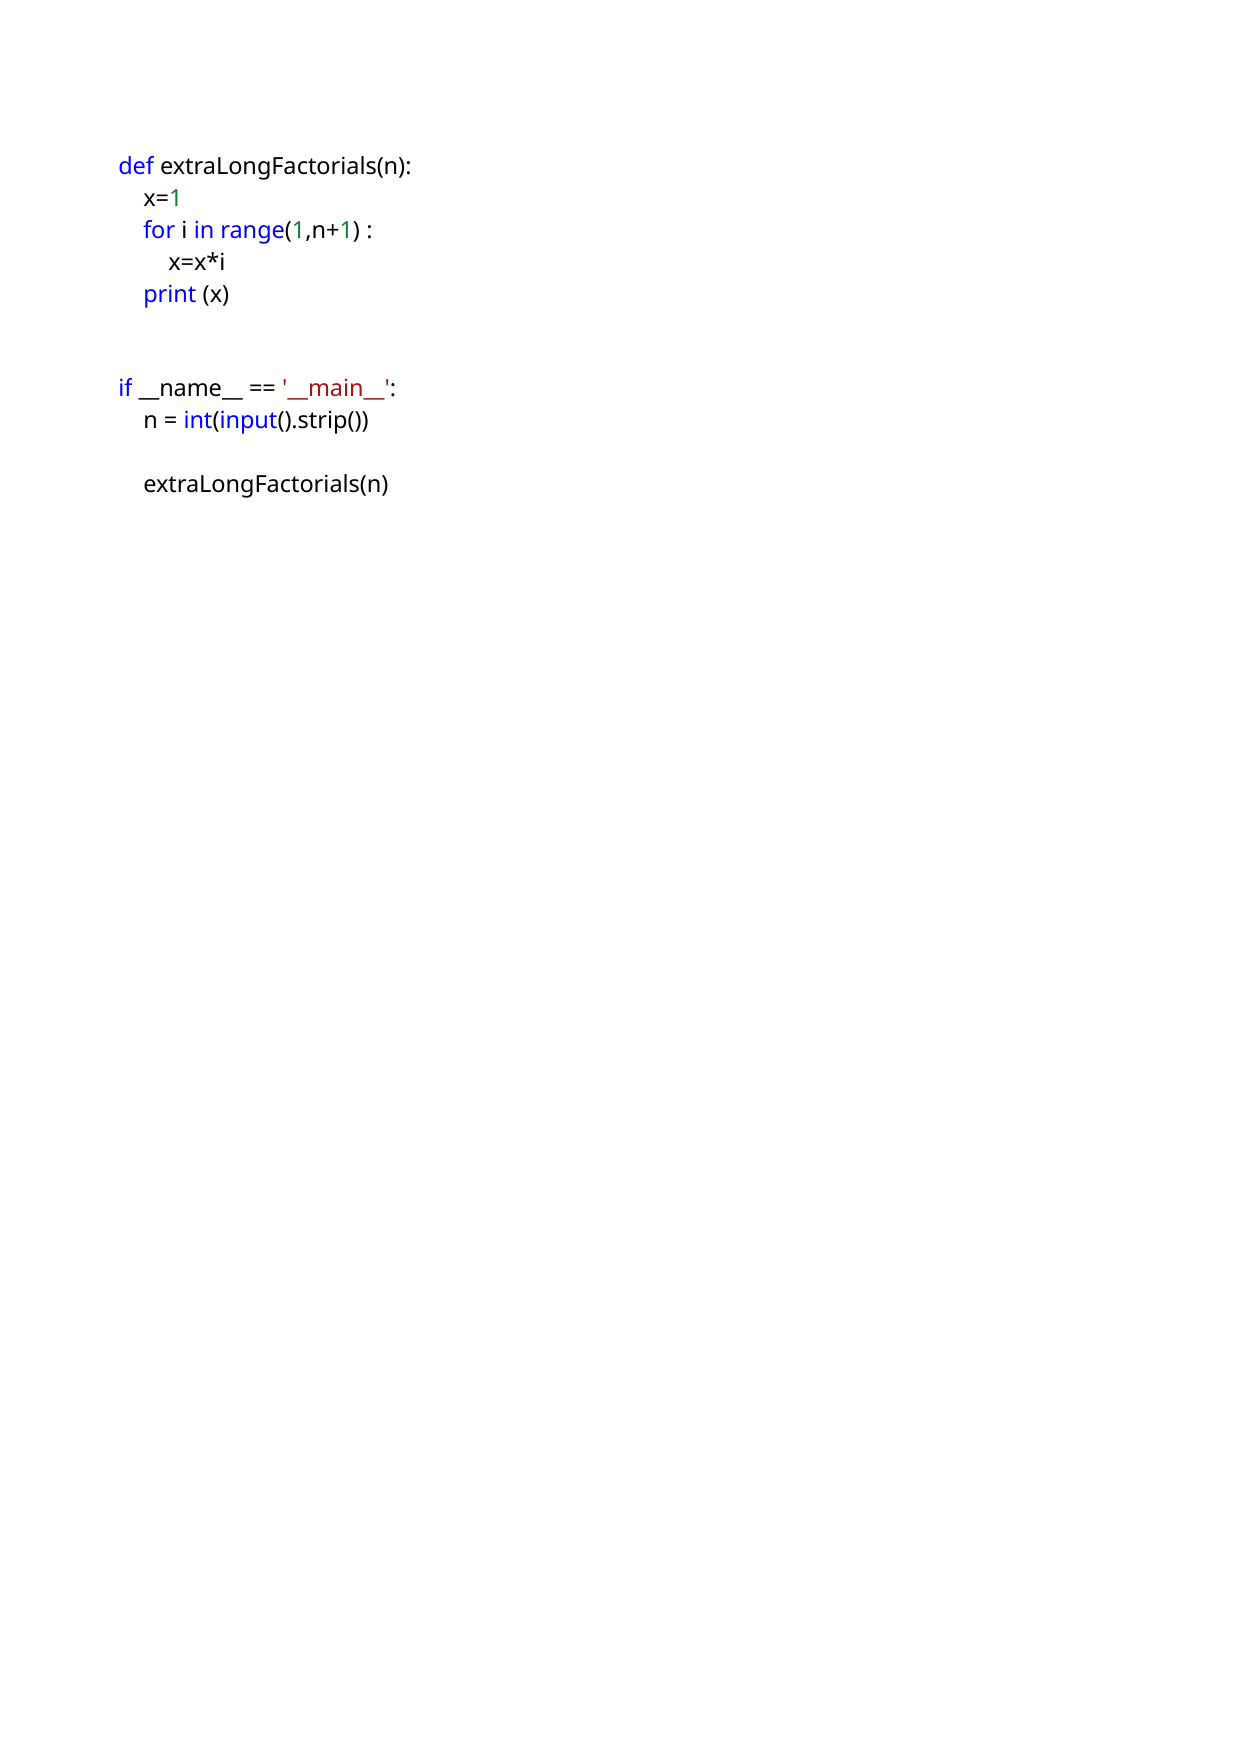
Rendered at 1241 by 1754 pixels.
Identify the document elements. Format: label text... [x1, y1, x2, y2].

text if __name__ == '__main__': [118, 372, 1122, 404]
text x=1 [118, 181, 1122, 213]
text x=x*i [118, 245, 1122, 277]
text n = int(input().strip()) [118, 404, 1122, 436]
text def extraLongFactorials(n): [118, 149, 1122, 181]
text for i in range(1,n+1) : [118, 213, 1122, 245]
text print (x) [118, 277, 1122, 309]
text extraLongFactorials(n) [118, 467, 1122, 499]
